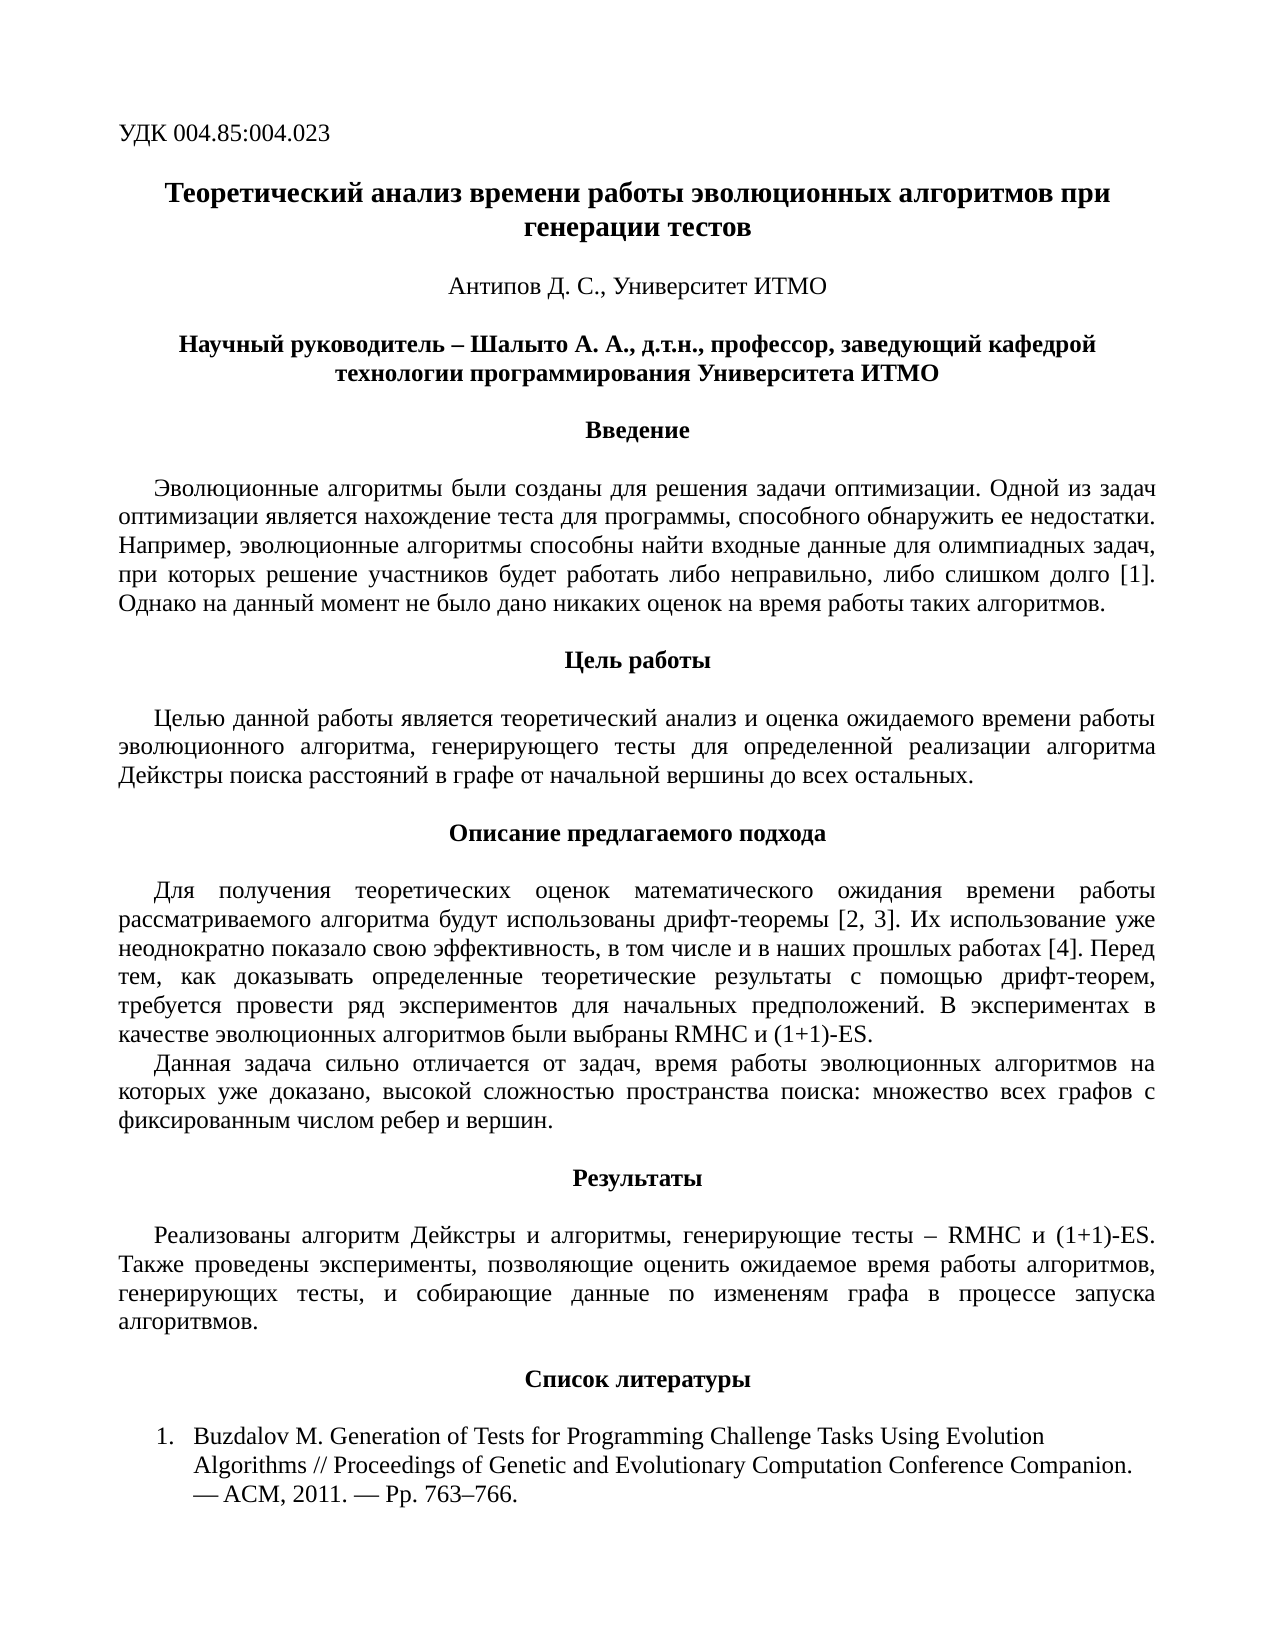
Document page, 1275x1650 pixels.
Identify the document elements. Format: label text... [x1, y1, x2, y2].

text Введение [118, 415, 1157, 444]
text Целью данной работы является теоретический анализ и оценка ожидаемого времени работы эволюционного алгоритма, генерирующего тесты для определенной реализации алгоритма Дейкстры поиска расстояний в графе от начальной вершины до всех остальных. [118, 703, 1157, 789]
text Антипов Д. С., Университет ИТМО [118, 271, 1157, 300]
text УДК 004.85:004.023 [118, 118, 1157, 147]
text Для получения теоретических оценок математического ожидания времени работы рассматриваемого алгоритма будут использованы дрифт-теоремы [2, 3]. Их использование уже неоднократно показало свою эффективность, в том числе и в наших прошлых работах [4]. Перед тем, как доказывать определенные теоретические результаты с помощью дрифт-теорем, требуется провести ряд экспериментов для начальных предположений. В экспериментах в качестве эволюционных алгоритмов были выбраны RMHC и (1+1)-ES. [118, 875, 1157, 1048]
text Реализованы алгоритм Дейкстры и алгоритмы, генерирующие тесты – RMHC и (1+1)-ES. Также проведены эксперименты, позволяющие оценить ожидаемое время работы алгоритмов, генерирующих тесты, и собирающие данные по измененям графа в процессе запуска алгоритвмов. [118, 1220, 1157, 1335]
text Цель работы [118, 645, 1157, 674]
text Эволюционные алгоритмы были созданы для решения задачи оптимизации. Одной из задач оптимизации является нахождение теста для программы, способного обнаружить ее недостатки. Например, эволюционные алгоритмы способны найти входные данные для олимпиадных задач, при которых решение участников будет работать либо неправильно, либо слишком долго [1]. Однако на данный момент не было дано никаких оценок на время работы таких алгоритмов. [118, 473, 1157, 616]
text Результаты [118, 1163, 1157, 1191]
text Описание предлагаемого подхода [118, 818, 1157, 846]
text Данная задача сильно отличается от задач, время работы эволюционных алгоритмов на которых уже доказано, высокой сложностью пространства поиска: множество всех графов с фиксированным числом ребер и вершин. [118, 1048, 1157, 1134]
text Теоретический анализ времени работы эволюционных алгоритмов при генерации тестов [118, 176, 1157, 243]
list Buzdalov M. Generation of Tests for Programming Challenge Tasks Using Evolution Algorithms // Proceedings of Genetic and Evolutionary Computation Conference Companion. — ACM, 2011. — Pp. 763–766. [156, 1421, 1157, 1508]
text Научный руководитель – Шалыто А. А., д.т.н., профессор, заведующий кафедрой технологии программирования Университета ИТМО [118, 329, 1157, 386]
text Список литературы [118, 1364, 1157, 1393]
